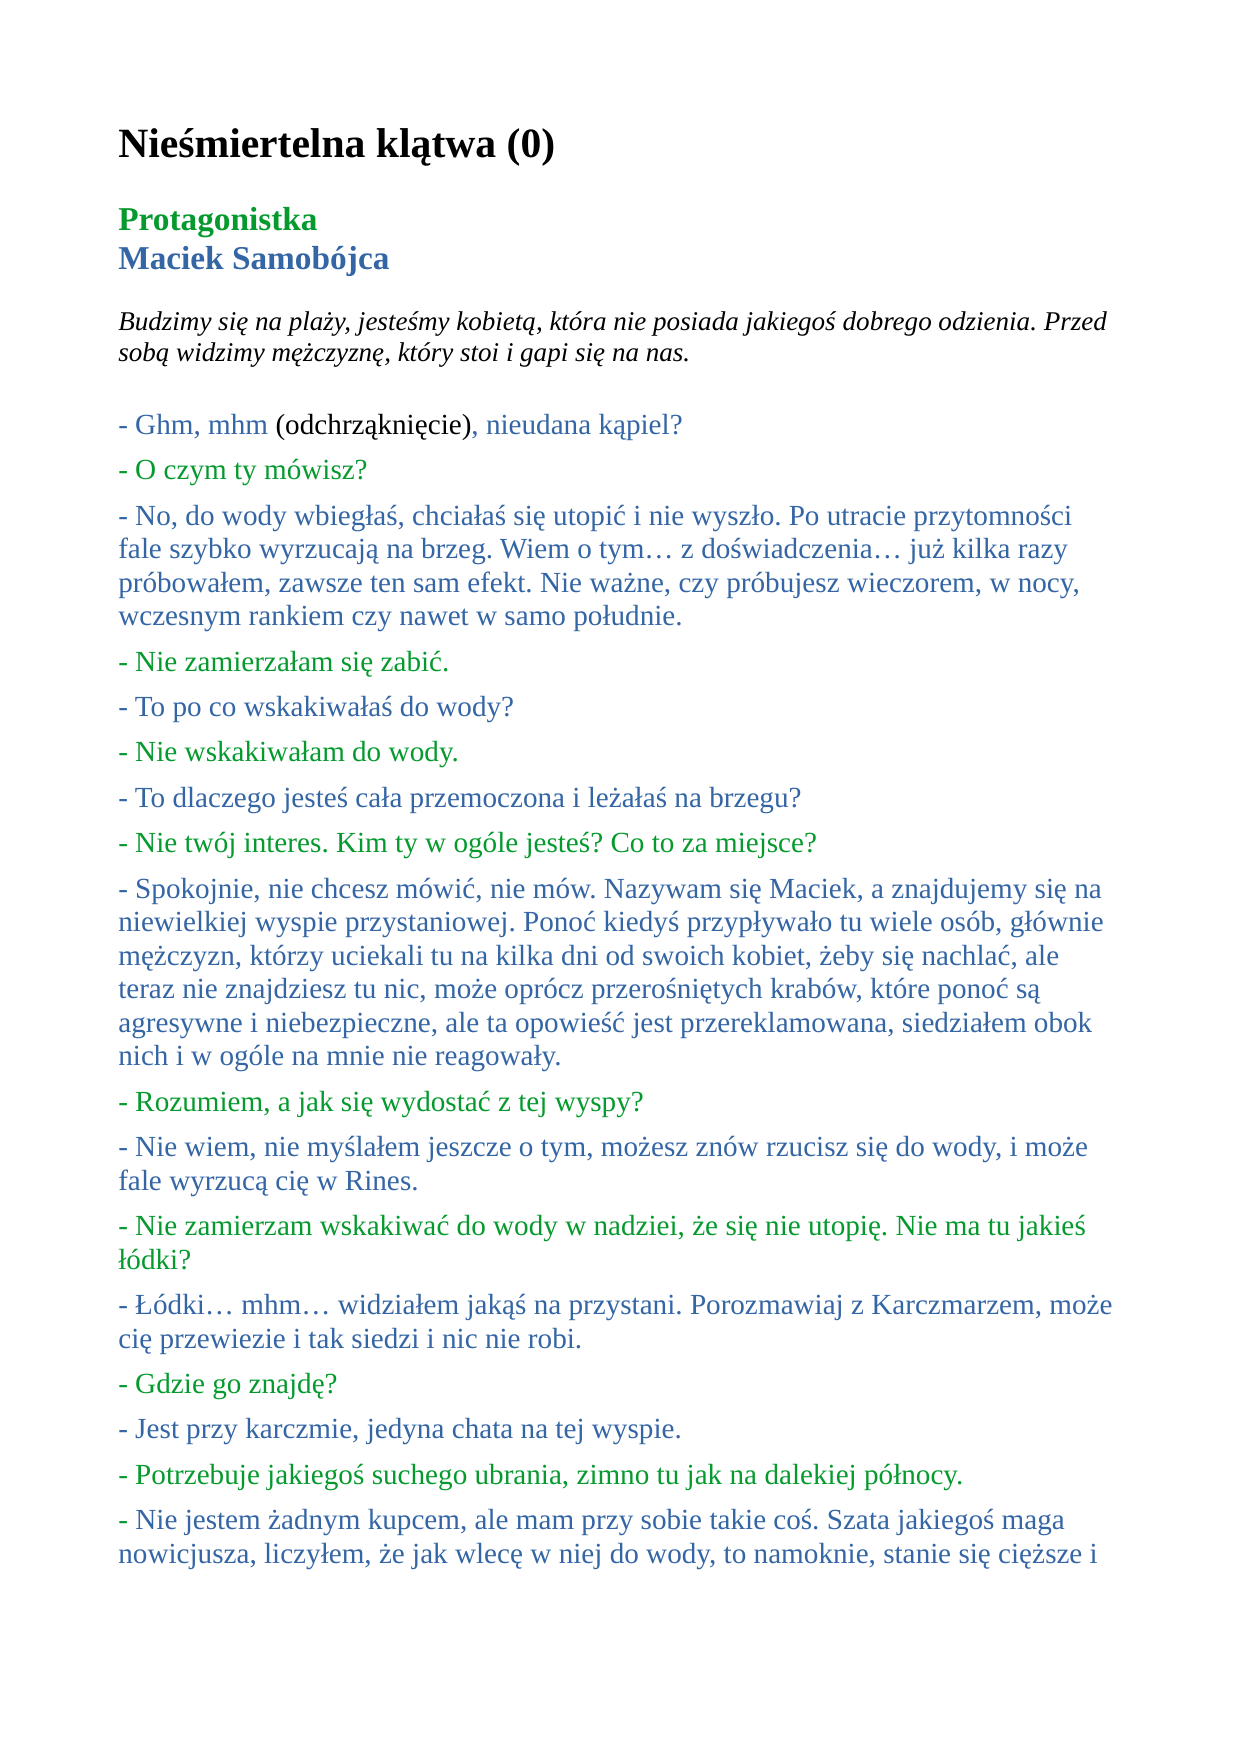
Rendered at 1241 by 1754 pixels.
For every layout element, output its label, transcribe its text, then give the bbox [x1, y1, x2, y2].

text Maciek Samobójca [118, 238, 1122, 276]
text - Nie zamierzałam się zabić. [118, 644, 1122, 677]
text - To dlaczego jesteś cała przemoczona i leżałaś na brzegu? [118, 780, 1122, 813]
text - Potrzebuje jakiegoś suchego ubrania, zimno tu jak na dalekiej północy. [118, 1457, 1122, 1491]
text - Rozumiem, a jak się wydostać z tej wyspy? [118, 1084, 1122, 1117]
text - No, do wody wbiegłaś, chciałaś się utopić i nie wyszło. Po utracie przytomności fale szybko wyrzucają na brzeg. Wiem o tym… z doświadczenia… już kilka razy próbowałem, zawsze ten sam efekt. Nie ważne, czy próbujesz wieczorem, w nocy, wczesnym rankiem czy nawet w samo południe. [118, 498, 1122, 632]
text Nieśmiertelna klątwa (0) [118, 118, 1122, 166]
text - Gdzie go znajdę? [118, 1366, 1122, 1400]
text Budzimy się na plaży, jesteśmy kobietą, która nie posiada jakiegoś dobrego odzienia. Przed sobą widzimy mężczyznę, który stoi i gapi się na nas. [118, 305, 1122, 367]
text - Łódki… mhm… widziałem jakąś na przystani. Porozmawiaj z Karczmarzem, może cię przewiezie i tak siedzi i nic nie robi. [118, 1287, 1122, 1354]
text Protagonistka [118, 199, 1122, 238]
text - O czym ty mówisz? [118, 452, 1122, 486]
text - Nie zamierzam wskakiwać do wody w nadziei, że się nie utopię. Nie ma tu jakieś łódki? [118, 1208, 1122, 1275]
text - Ghm, mhm (odchrząknięcie), nieudana kąpiel? [118, 407, 1122, 440]
text - To po co wskakiwałaś do wody? [118, 689, 1122, 723]
text - Nie wiem, nie myślałem jeszcze o tym, możesz znów rzucisz się do wody, i może fale wyrzucą cię w Rines. [118, 1129, 1122, 1196]
text - Nie jestem żadnym kupcem, ale mam przy sobie takie coś. Szata jakiegoś maga nowicjusza, liczyłem, że jak wlecę w niej do wody, to namoknie, stanie się cięższe i [118, 1502, 1122, 1569]
text - Jest przy karczmie, jedyna chata na tej wyspie. [118, 1412, 1122, 1445]
text - Nie twój interes. Kim ty w ogóle jesteś? Co to za miejsce? [118, 825, 1122, 859]
text - Spokojnie, nie chcesz mówić, nie mów. Nazywam się Maciek, a znajdujemy się na niewielkiej wyspie przystaniowej. Ponoć kiedyś przypływało tu wiele osób, głównie mężczyzn, którzy uciekali tu na kilka dni od swoich kobiet, żeby się nachlać, ale teraz nie znajdziesz tu nic, może oprócz przerośniętych krabów, które ponoć są agresywne i niebezpieczne, ale ta opowieść jest przereklamowana, siedziałem obok nich i w ogóle na mnie nie reagowały. [118, 871, 1122, 1072]
text - Nie wskakiwałam do wody. [118, 734, 1122, 768]
